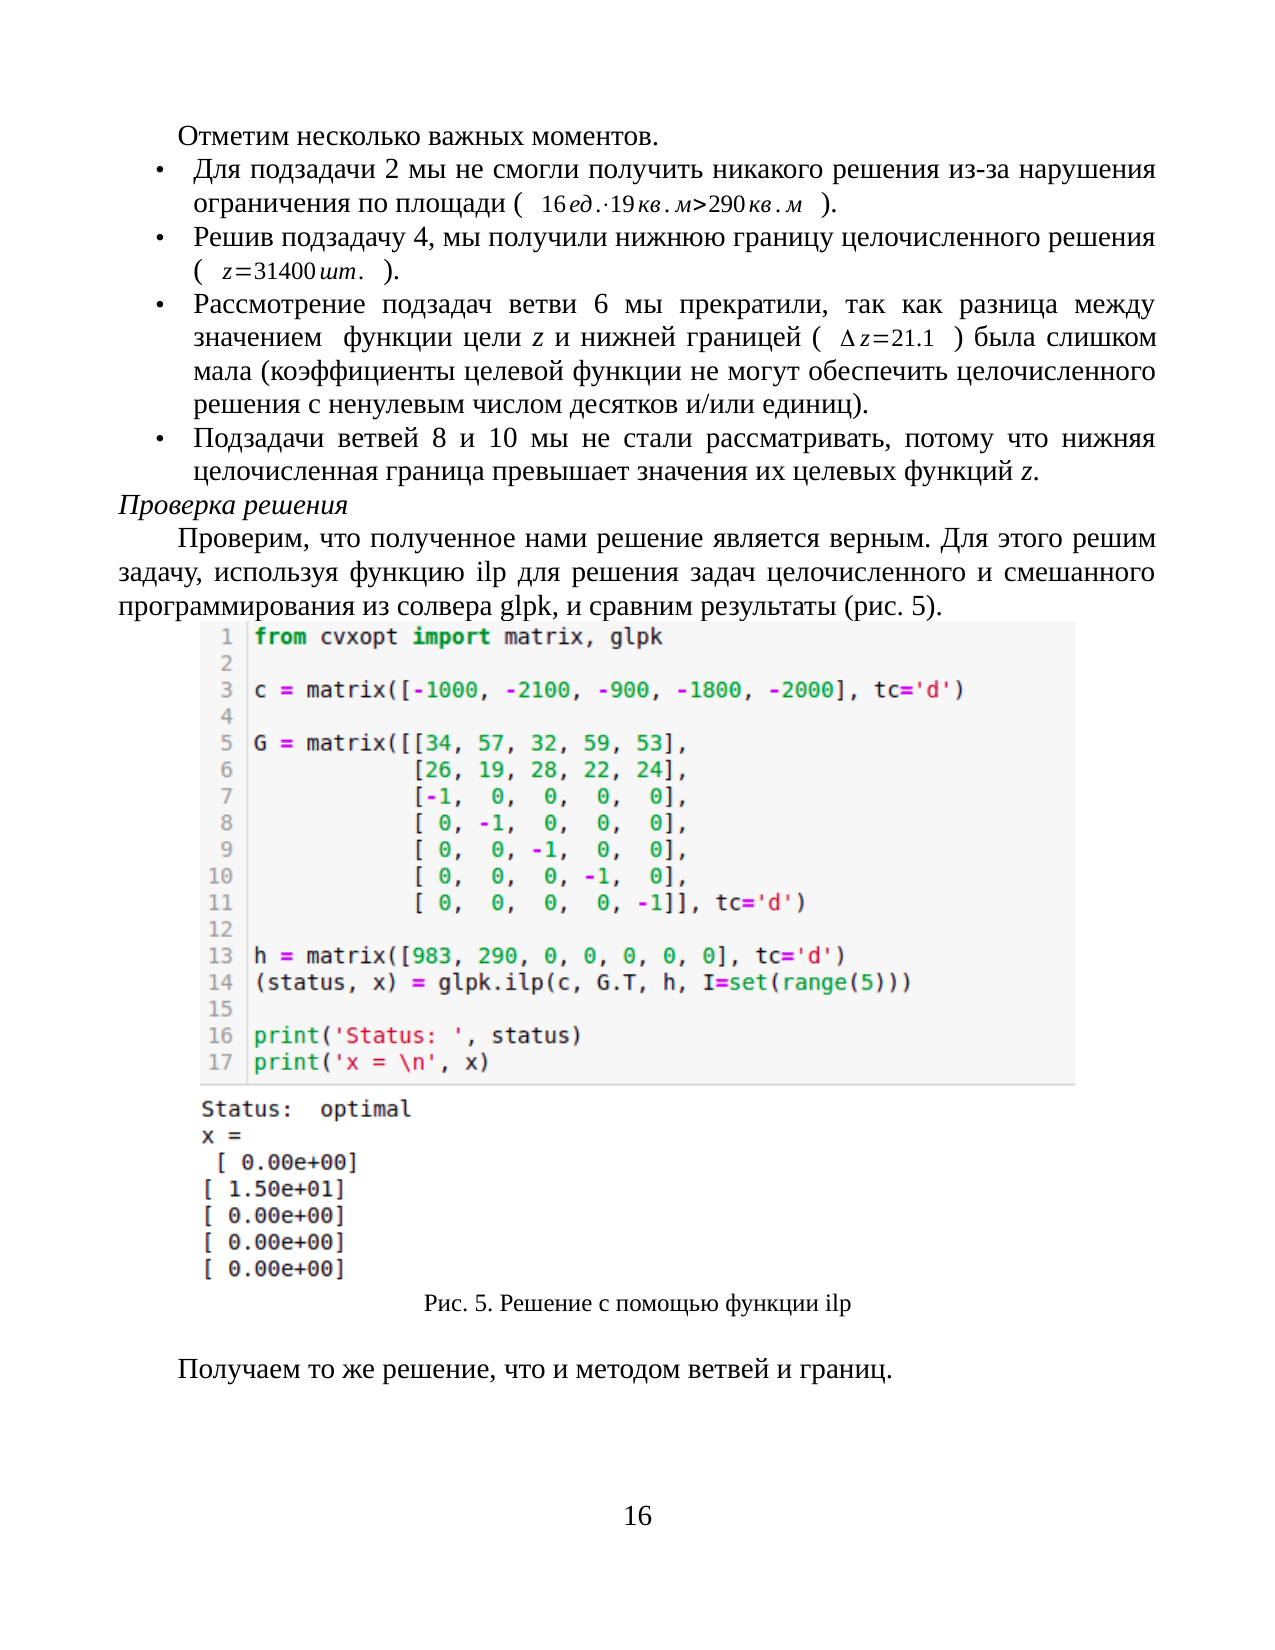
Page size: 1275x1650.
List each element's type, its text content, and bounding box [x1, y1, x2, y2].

list Подзадачи ветвей 8 и 10 мы не стали рассматривать, потому что нижняя целочисленная граница превышает значения их целевых функций z. [156, 420, 1157, 487]
picture [200, 621, 1075, 1289]
text Рис. 5. Решение с помощью функции ilp [118, 621, 1157, 1317]
list Решив подзадачу 4, мы получили нижнюю границу целочисленного решения (). [156, 219, 1157, 286]
list Для подзадачи 2 мы не смогли получить никакого решения из-за нарушения ограничения по площади (). [156, 152, 1157, 219]
text Проверка решения [118, 487, 1157, 521]
list Рассмотрение подзадач ветви 6 мы прекратили, так как разница между значением функции цели z и нижней границей () была слишком мала (коэффициенты целевой функции не могут обеспечить целочисленного решения с ненулевым числом десятков и/или единиц). [156, 286, 1157, 420]
text Проверим, что полученное нами решение является верным. Для этого решим задачу, используя функцию ilp для решения задач целочисленного и смешанного программирования из солвера glpk, и сравним результаты (рис. 5). [118, 521, 1157, 621]
text Отметим несколько важных моментов. [118, 118, 1157, 152]
text Получаем то же решение, что и методом ветвей и границ. [118, 1351, 1157, 1384]
